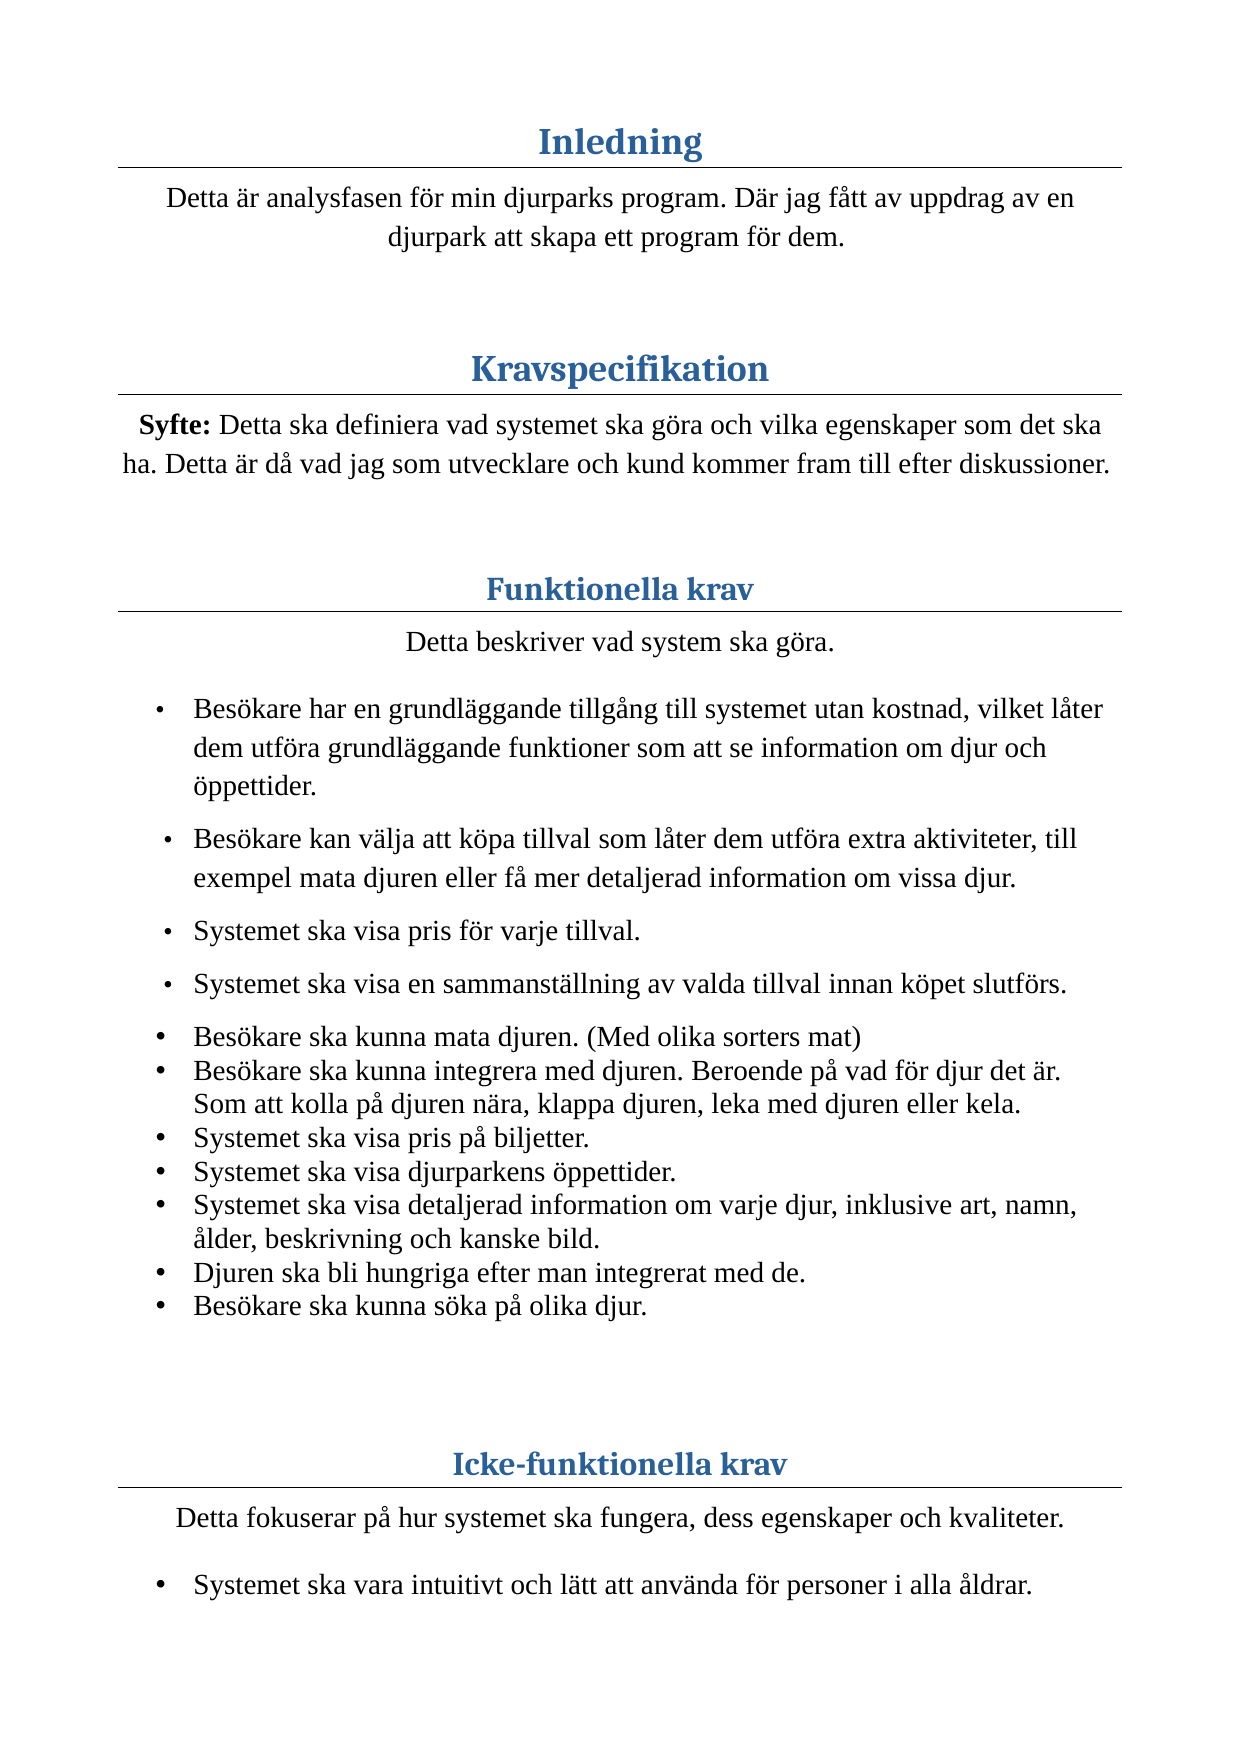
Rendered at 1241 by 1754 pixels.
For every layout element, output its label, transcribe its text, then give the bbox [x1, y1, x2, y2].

text Syfte: Detta ska definiera vad systemet ska göra och vilka egenskaper som det ska ha. Detta är då vad jag som utvecklare och kund kommer fram till efter diskussioner. [118, 407, 1122, 479]
list Systemet ska visa djurparkens öppettider. [156, 1154, 1122, 1187]
list Besökare har en grundläggande tillgång till systemet utan kostnad, vilket låter dem utföra grundläggande funktioner som att se information om djur och öppettider. [156, 691, 1122, 802]
subtitle Kravspecifikation [118, 345, 1122, 394]
list Djuren ska bli hungriga efter man integrerat med de. [156, 1255, 1122, 1288]
text Detta beskriver vad system ska göra. [118, 624, 1122, 658]
list Systemet ska visa detaljerad information om varje djur, inklusive art, namn, ålder, beskrivning och kanske bild. [156, 1187, 1122, 1255]
list Besökare ska kunna integrera med djuren. Beroende på vad för djur det är. Som att kolla på djuren nära, klappa djuren, leka med djuren eller kela. [156, 1053, 1122, 1120]
list Besökare kan välja att köpa tillval som låter dem utföra extra aktiviteter, till exempel mata djuren eller få mer detaljerad information om vissa djur. [164, 821, 1122, 893]
list Besökare ska kunna mata djuren. (Med olika sorters mat) [156, 1019, 1122, 1053]
subtitle Icke-funktionella krav [118, 1443, 1122, 1487]
list Systemet ska visa pris på biljetter. [156, 1120, 1122, 1154]
text Detta fokuserar på hur systemet ska fungera, dess egenskaper och kvaliteter. [118, 1500, 1122, 1534]
subtitle Funktionella krav [118, 567, 1122, 611]
list Systemet ska visa en sammanställning av valda tillval innan köpet slutförs. [164, 966, 1122, 1000]
list Besökare ska kunna söka på olika djur. [156, 1288, 1122, 1322]
subtitle Inledning [118, 118, 1122, 167]
list Systemet ska visa pris för varje tillval. [164, 913, 1122, 947]
text Detta är analysfasen för min djurparks program. Där jag fått av uppdrag av en djurpark att skapa ett program för dem. [118, 181, 1122, 253]
list Systemet ska vara intuitivt och lätt att använda för personer i alla åldrar. [156, 1567, 1122, 1601]
